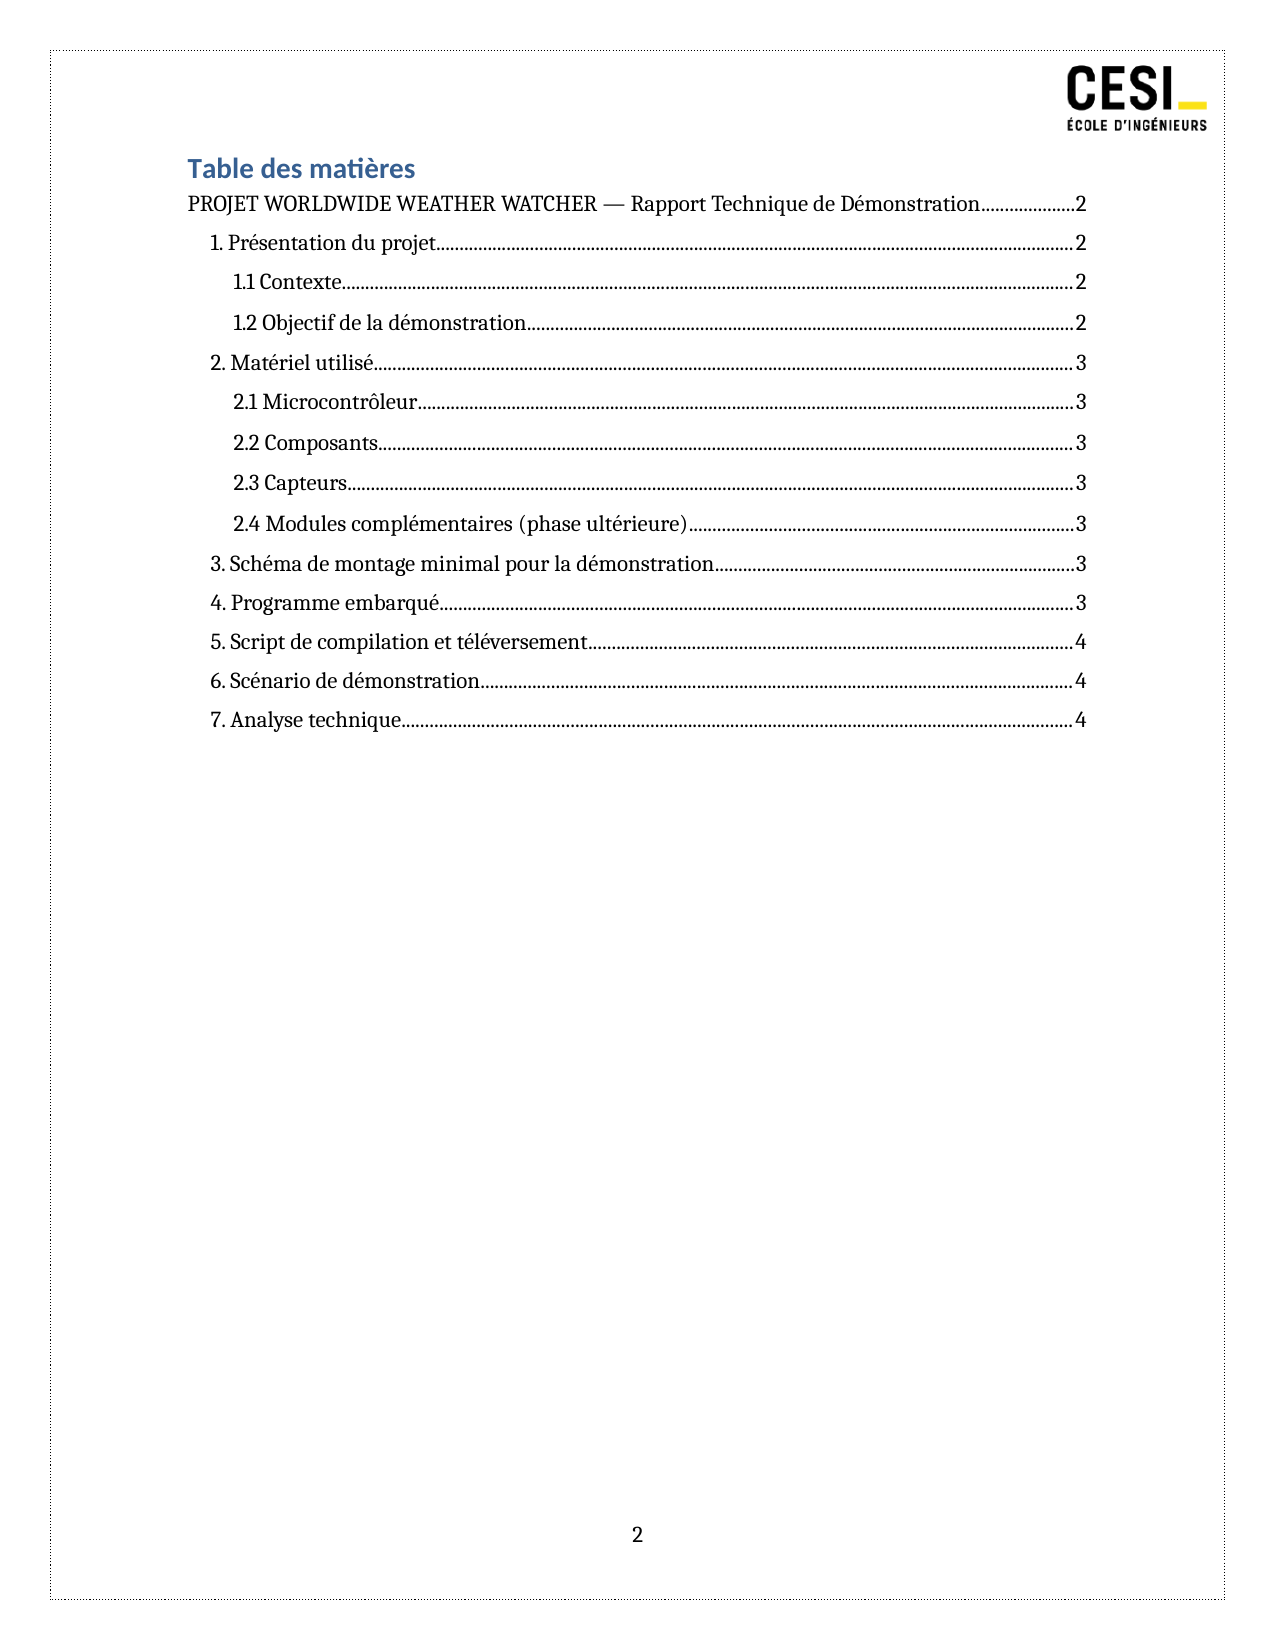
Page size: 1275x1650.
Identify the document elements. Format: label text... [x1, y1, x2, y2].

text 7. Analyse technique 4 [210, 707, 1087, 733]
subtitle Table des matières [187, 150, 1087, 186]
text 2. Matériel utilisé 3 [210, 350, 1087, 376]
text 4. Programme embarqué 3 [210, 590, 1087, 616]
text 6. Scénario de démonstration 4 [210, 668, 1087, 694]
text 2.3 Capteurs 3 [233, 470, 1087, 496]
text 5. Script de compilation et téléversement 4 [210, 629, 1087, 655]
text 2.2 Composants 3 [233, 429, 1087, 456]
text 1.1 Contexte 2 [233, 269, 1087, 295]
picture [1050, 51, 1229, 150]
text PROJET WORLDWIDE WEATHER WATCHER — Rapport Technique de Démonstration 2 [187, 191, 1087, 217]
text 2.4 Modules complémentaires (phase ultérieure) 3 [233, 511, 1087, 537]
text 3. Schéma de montage minimal pour la démonstration 3 [210, 551, 1087, 578]
text 1.2 Objectif de la démonstration 2 [233, 309, 1087, 336]
text 2.1 Microcontrôleur 3 [233, 389, 1087, 415]
text 1. Présentation du projet 2 [210, 230, 1087, 256]
